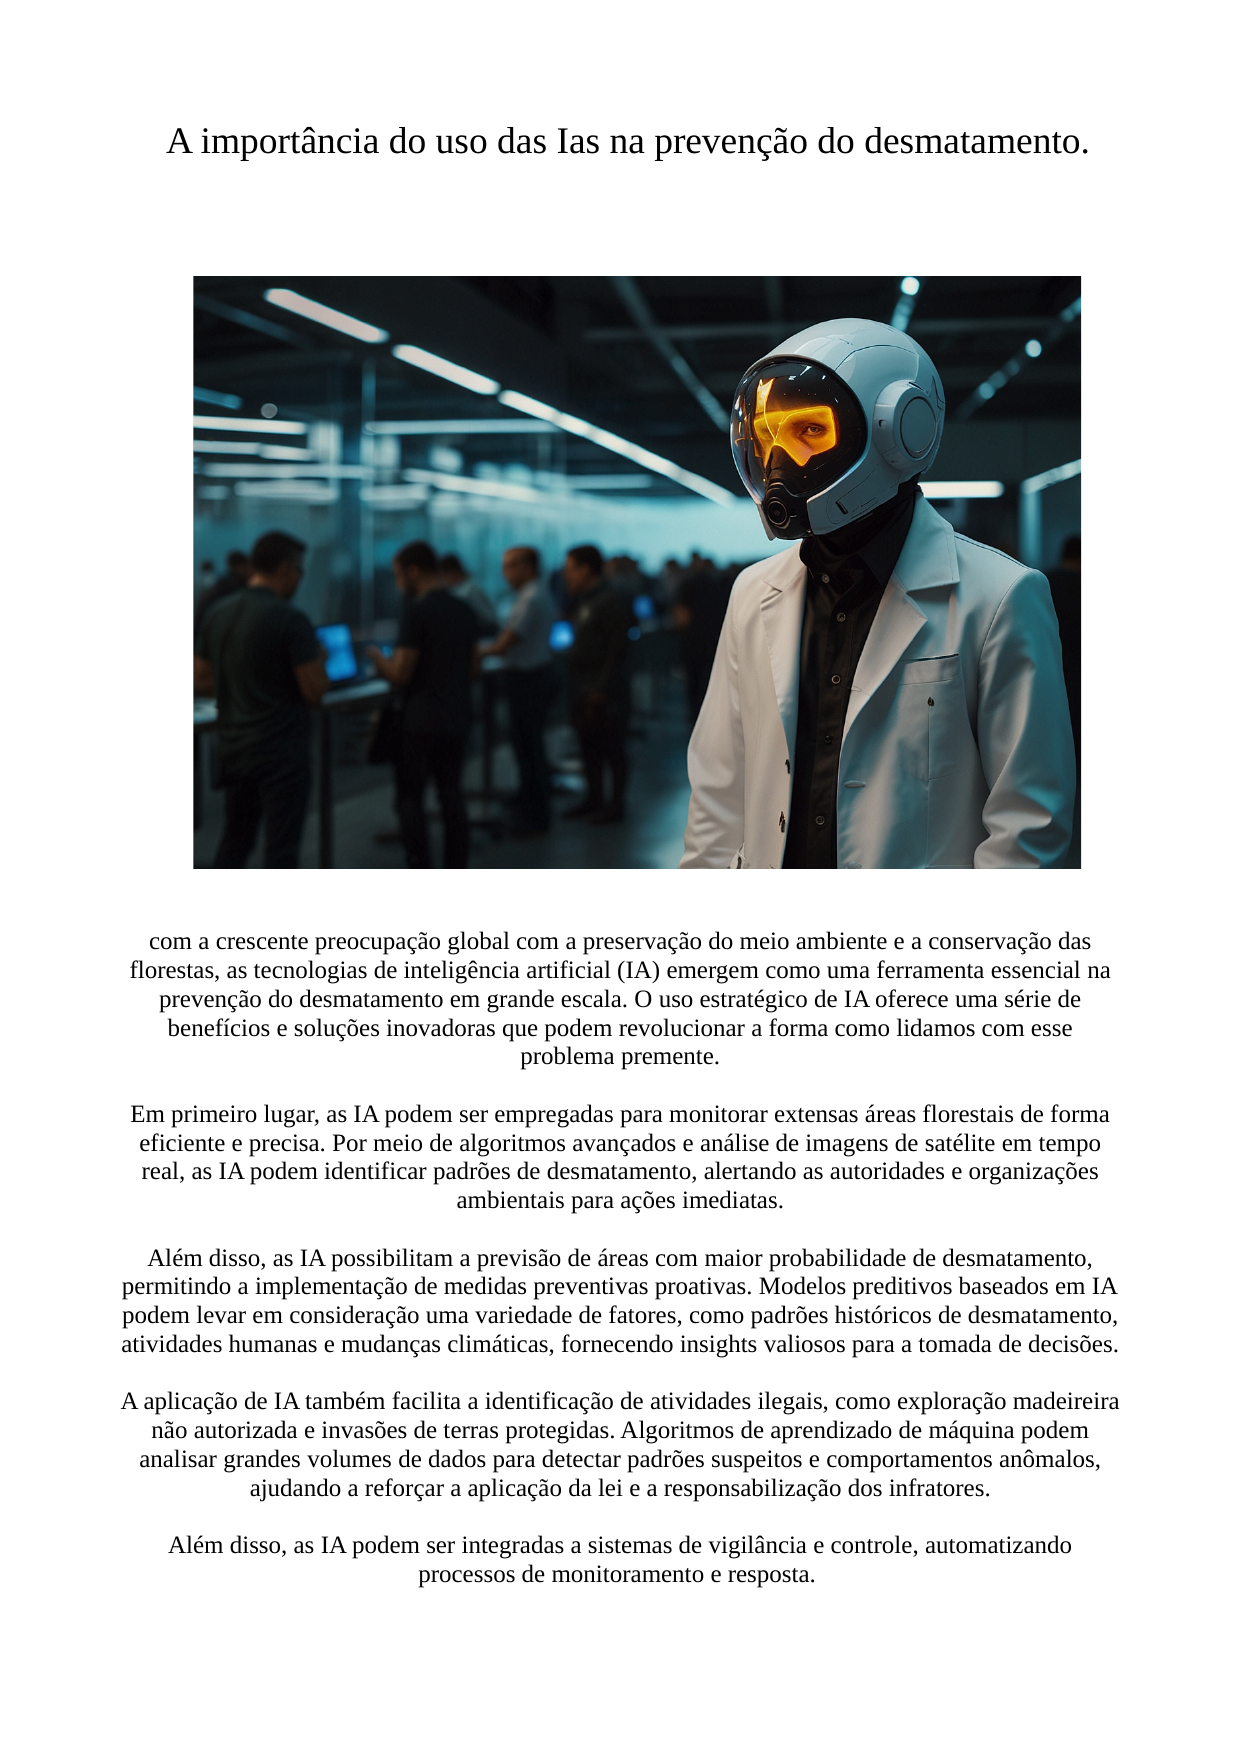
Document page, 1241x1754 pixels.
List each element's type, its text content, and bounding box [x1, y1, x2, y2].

text A importância do uso das Ias na prevenção do desmatamento. [118, 118, 1122, 161]
text com a crescente preocupação global com a preservação do meio ambiente e a conservação das florestas, as tecnologias de inteligência artificial (IA) emergem como uma ferramenta essencial na prevenção do desmatamento em grande escala. O uso estratégico de IA oferece uma série de benefícios e soluções inovadoras que podem revolucionar a forma como lidamos com esse problema premente. Em primeiro lugar, as IA podem ser empregadas para monitorar extensas áreas florestais de forma eficiente e precisa. Por meio de algoritmos avançados e análise de imagens de satélite em tempo real, as IA podem identificar padrões de desmatamento, alertando as autoridades e organizações ambientais para ações imediatas. Além disso, as IA possibilitam a previsão de áreas com maior probabilidade de desmatamento, permitindo a implementação de medidas preventivas proativas. Modelos preditivos baseados em IA podem levar em consideração uma variedade de fatores, como padrões históricos de desmatamento, atividades humanas e mudanças climáticas, fornecendo insights valiosos para a tomada de decisões. A aplicação de IA também facilita a identificação de atividades ilegais, como exploração madeireira não autorizada e invasões de terras protegidas. Algoritmos de aprendizado de máquina podem analisar grandes volumes de dados para detectar padrões suspeitos e comportamentos anômalos, ajudando a reforçar a aplicação da lei e a responsabilização dos infratores. Além disso, as IA podem ser integradas a sistemas de vigilância e controle, automatizando processos de monitoramento e resposta. [118, 926, 1122, 1588]
picture [193, 276, 1082, 869]
